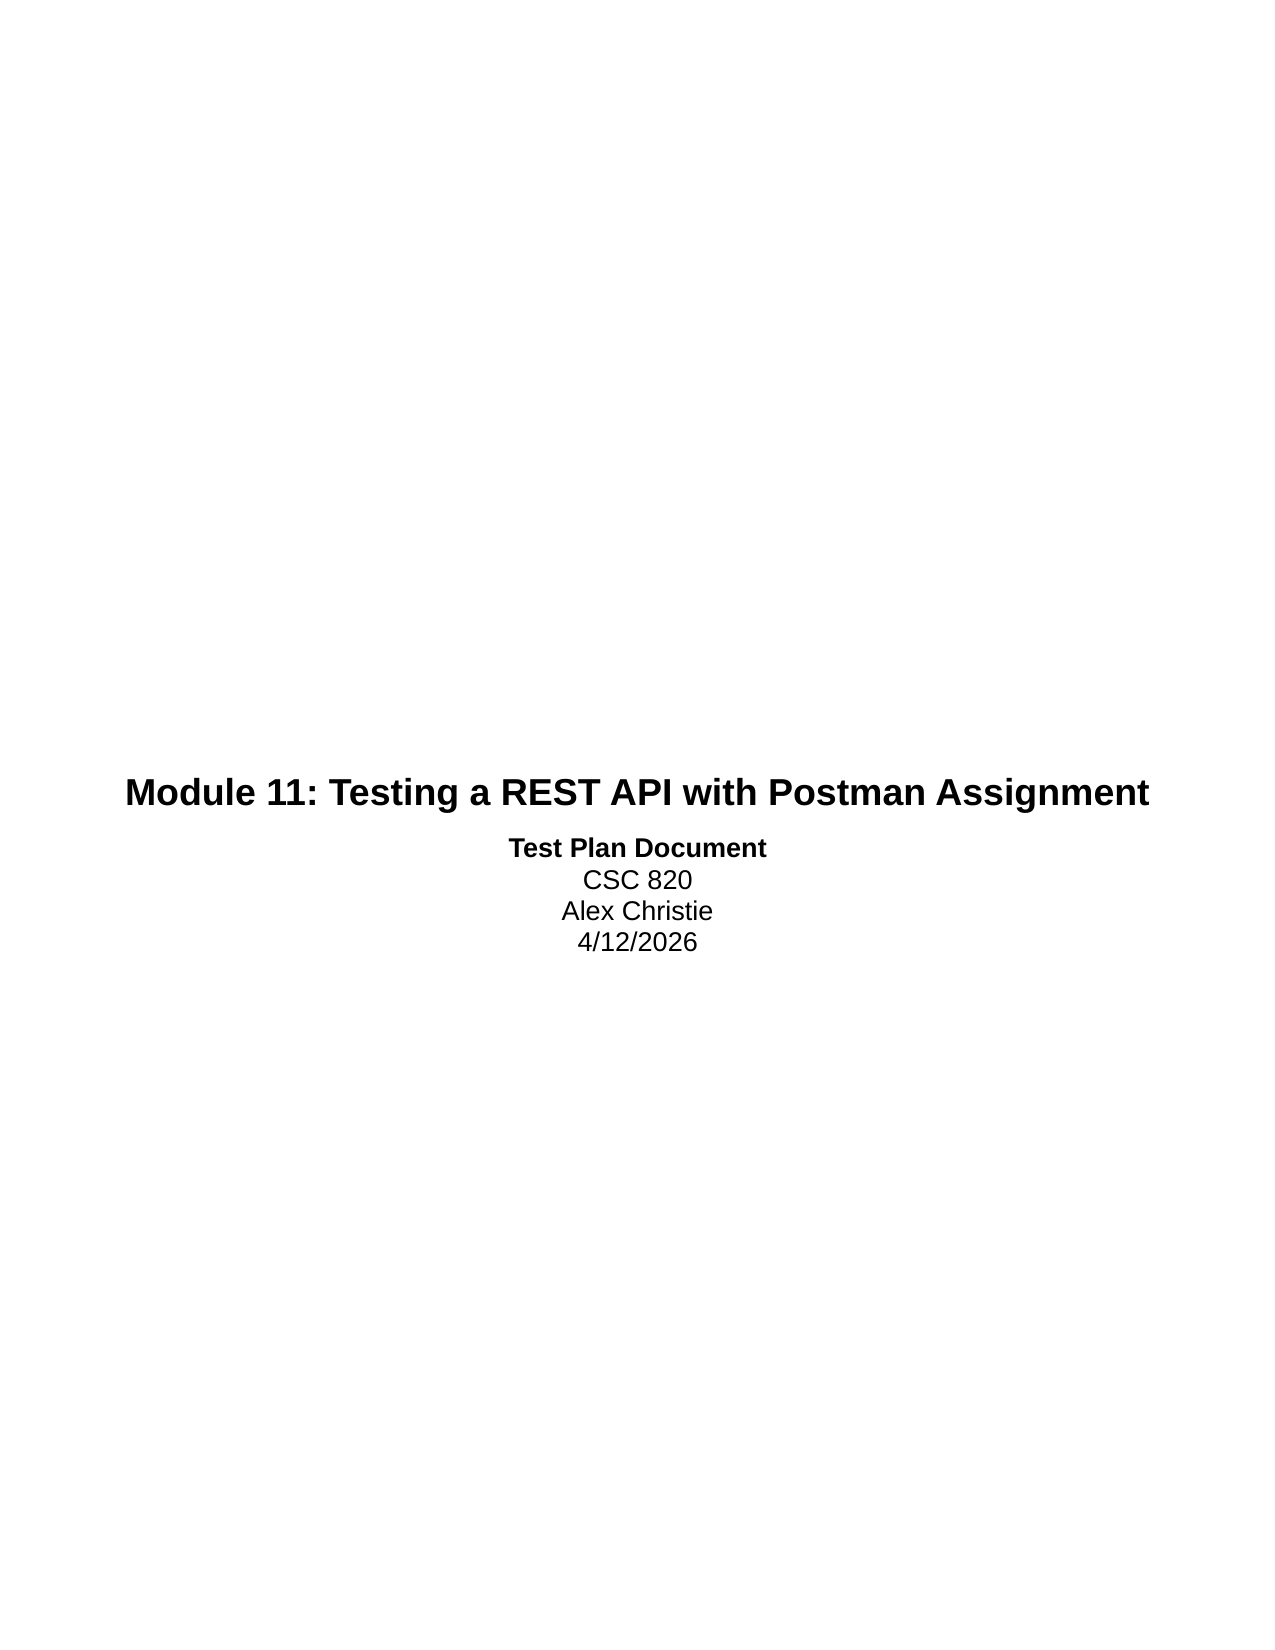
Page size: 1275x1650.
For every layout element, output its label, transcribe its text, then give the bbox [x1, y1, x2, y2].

title Module 11: Testing a REST API with Postman Assignment [118, 771, 1157, 814]
subtitle Test Plan Document CSC 820 Alex Christie 4/12/2026 [118, 832, 1157, 957]
